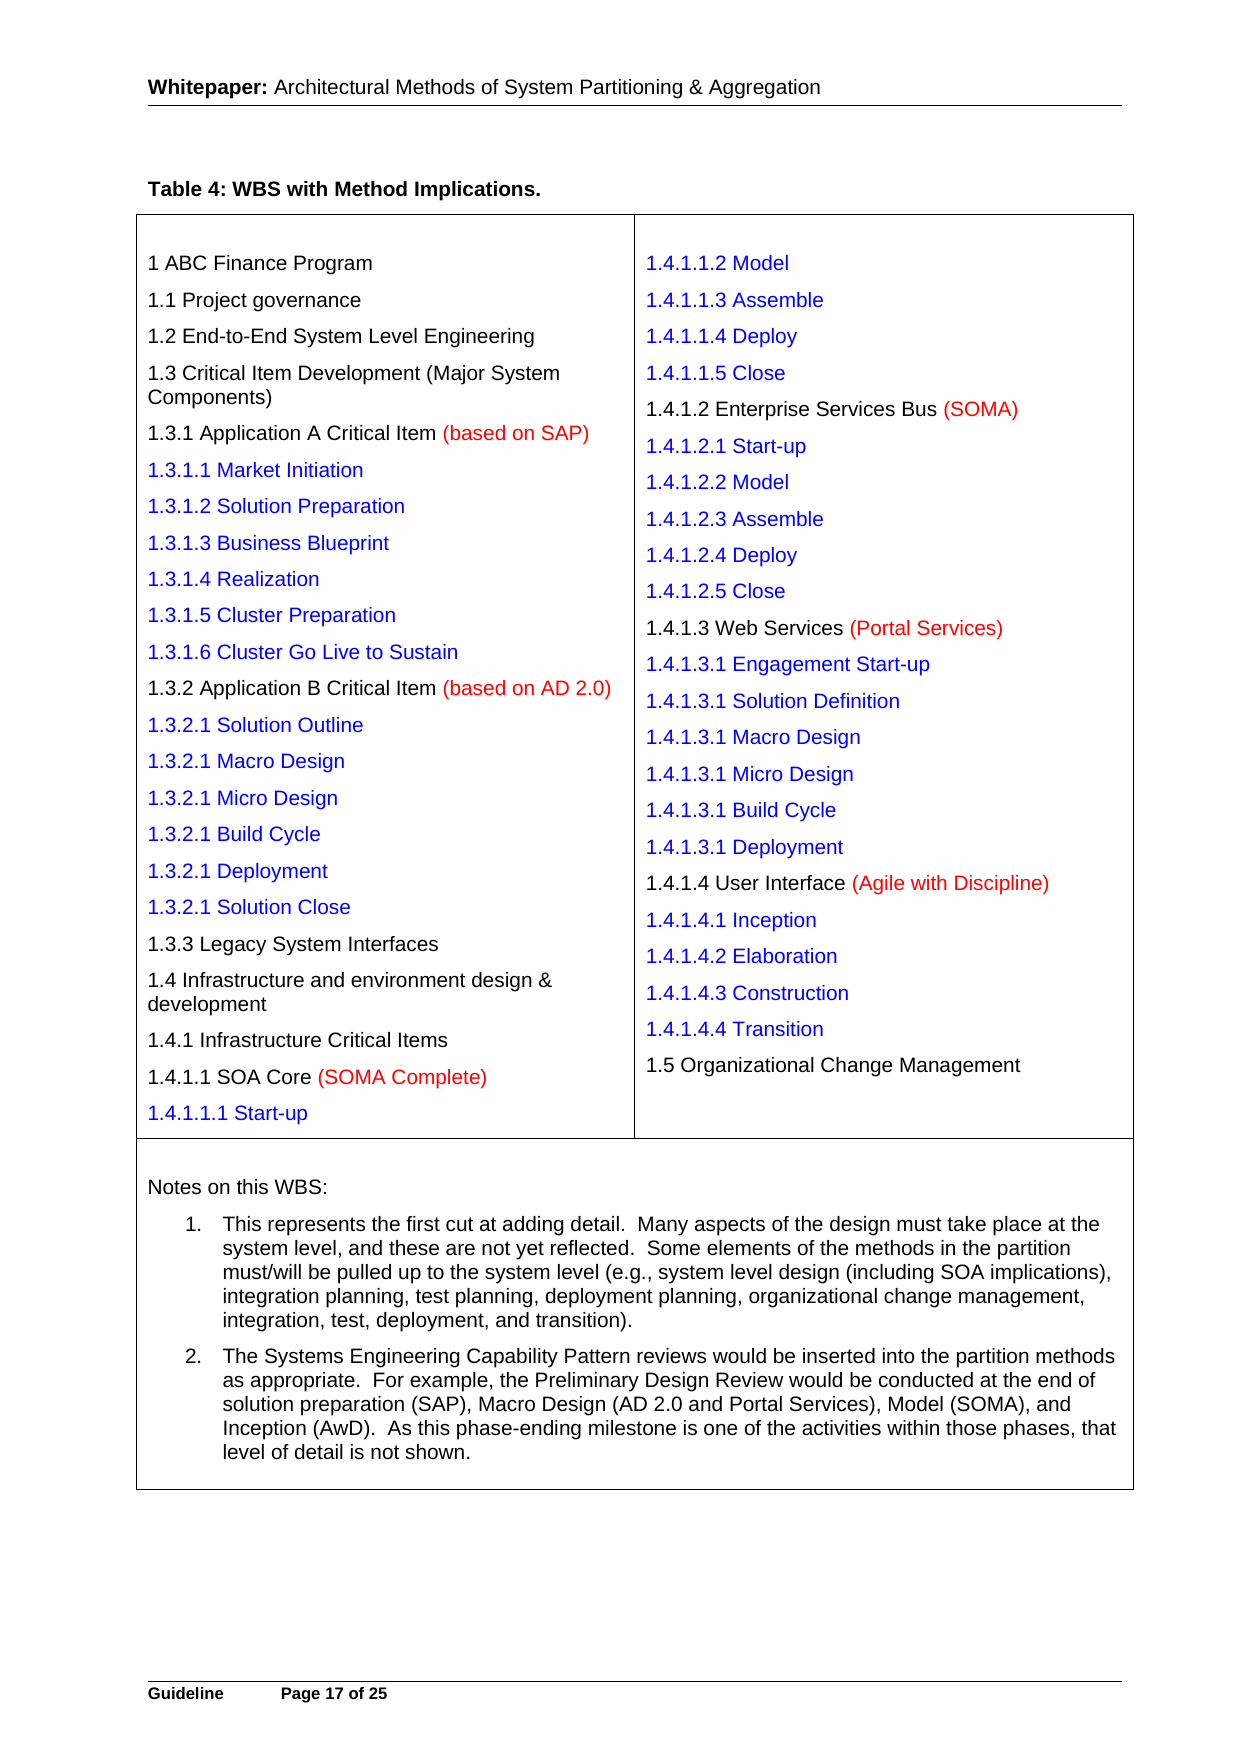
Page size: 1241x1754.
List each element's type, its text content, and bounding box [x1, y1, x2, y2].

text Table 4: WBS with Method Implications. [148, 177, 1122, 201]
table_header 1.4.1.1.2 Model 1.4.1.1.3 Assemble 1.4.1.1.4 Deploy 1.4.1.1.5 Close 1.4.1.2 Enterprise Services Bus (SOMA) 1.4.1.2.1 Start-up 1.4.1.2.2 Model 1.4.1.2.3 Assemble 1.4.1.2.4 Deploy 1.4.1.2.5 Close 1.4.1.3 Web Services (Portal Services) 1.4.1.3.1 Engagement Start-up 1.4.1.3.1 Solution Definition 1.4.1.3.1 Macro Design 1.4.1.3.1 Micro Design 1.4.1.3.1 Build Cycle 1.4.1.3.1 Deployment 1.4.1.4 User Interface (Agile with Discipline) 1.4.1.4.1 Inception 1.4.1.4.2 Elaboration 1.4.1.4.3 Construction 1.4.1.4.4 Transition 1.5 Organizational Change Management [635, 215, 1133, 1138]
table_header 1 ABC Finance Program 1.1 Project governance 1.2 End-to-End System Level Engineering 1.3 Critical Item Development (Major System Components) 1.3.1 Application A Critical Item (based on SAP) 1.3.1.1 Market Initiation 1.3.1.2 Solution Preparation 1.3.1.3 Business Blueprint 1.3.1.4 Realization 1.3.1.5 Cluster Preparation 1.3.1.6 Cluster Go Live to Sustain 1.3.2 Application B Critical Item (based on AD 2.0) 1.3.2.1 Solution Outline 1.3.2.1 Macro Design 1.3.2.1 Micro Design 1.3.2.1 Build Cycle 1.3.2.1 Deployment 1.3.2.1 Solution Close 1.3.3 Legacy System Interfaces 1.4 Infrastructure and environment design & development 1.4.1 Infrastructure Critical Items 1.4.1.1 SOA Core (SOMA Complete) 1.4.1.1.1 Start-up [137, 215, 634, 1138]
table_cell Notes on this WBS: This represents the first cut at adding detail. Many aspects of the design must take place at the system level, and these are not yet reflected. Some elements of the methods in the partition must/will be pulled up to the system level (e.g., system level design (including SOA implications), integration planning, test planning, deployment planning, organizational change management, integration, test, deployment, and transition). The Systems Engineering Capability Pattern reviews would be inserted into the partition methods as appropriate. For example, the Preliminary Design Review would be conducted at the end of solution preparation (SAP), Macro Design (AD 2.0 and Portal Services), Model (SOMA), and Inception (AwD). As this phase-ending milestone is one of the activities within those phases, that level of detail is not shown. [137, 1139, 1133, 1489]
